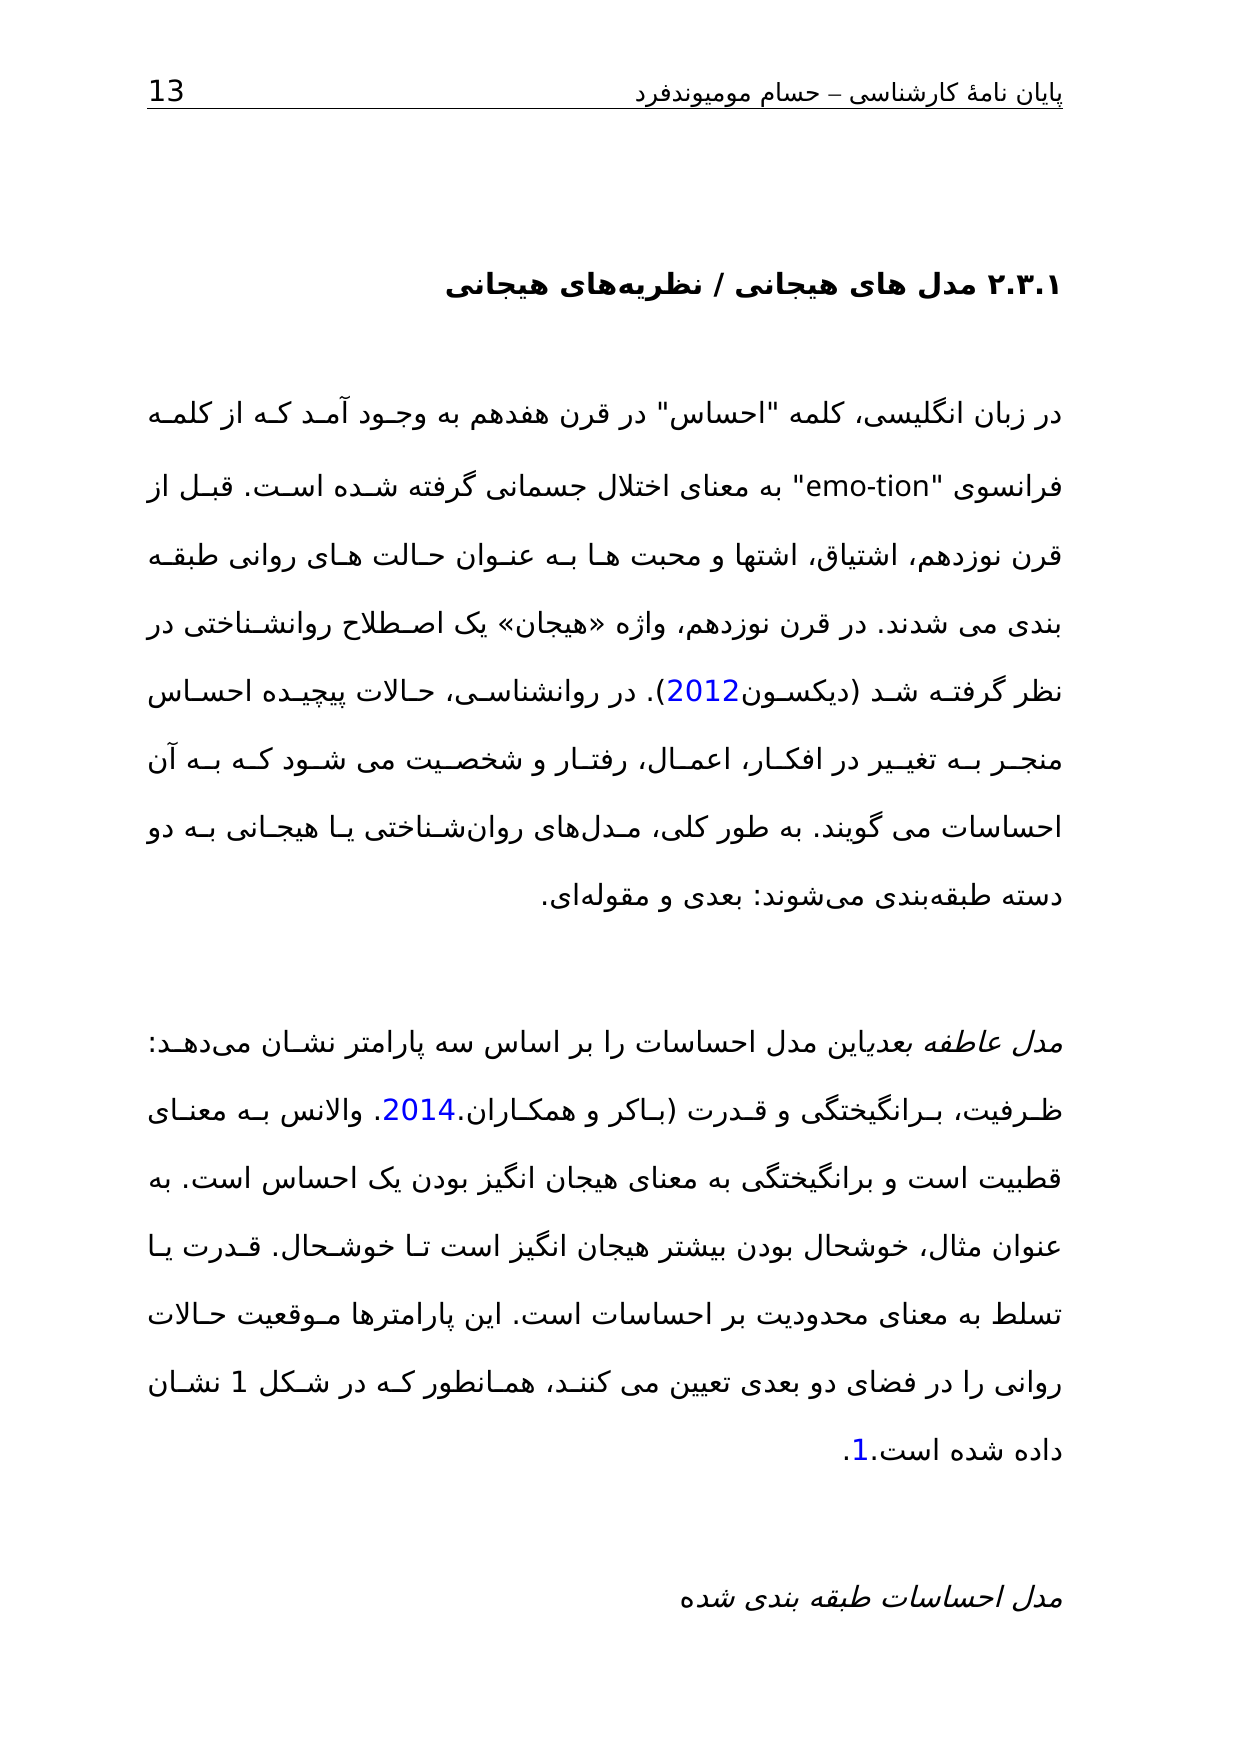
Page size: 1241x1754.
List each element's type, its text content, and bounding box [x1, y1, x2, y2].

subtitle ۲.۳.۱ مدل های هیجانی / نظریه‌های هیجانی [147, 253, 1063, 305]
text مدل عاطفه بعدیاین مدل احساسات را بر اساس سه پارامتر نشان می‌دهد: ظرفیت، برانگیختگی و قدرت (باکر و همکاران.2014. والانس به معنای قطبیت است و برانگیختگی به معنای هیجان انگیز بودن یک احساس است. به عنوان مثال، خوشحال بودن بیشتر هیجان انگیز است تا خوشحال. قدرت یا تسلط به معنای محدودیت بر احساسات است. این پارامترها موقعیت حالات روانی را در فضای دو بعدی تعیین می کنند، همانطور که در شکل 1 نشان داده شده است.1. [147, 1025, 1063, 1467]
text مدل احساسات طبقه بندی شده [147, 1580, 1063, 1614]
text در زبان انگلیسی، کلمه "احساس" در قرن هفدهم به وجود آمد که از کلمه فرانسوی "emo-tion" به معنای اختلال جسمانی گرفته شده است. قبل از قرن نوزدهم، اشتیاق، اشتها و محبت ها به عنوان حالت های روانی طبقه بندی می شدند. در قرن نوزدهم، واژه «هیجان» یک اصطلاح روانشناختی در نظر گرفته شد (دیکسون2012). در روانشناسی، حالات پیچیده احساس منجر به تغییر در افکار، اعمال، رفتار و شخصیت می شود که به آن احساسات می گویند. به طور کلی، مدل‌های روان‌شناختی یا هیجانی به دو دسته طبقه‌بندی می‌شوند: بعدی و مقوله‌ای. [147, 397, 1063, 912]
